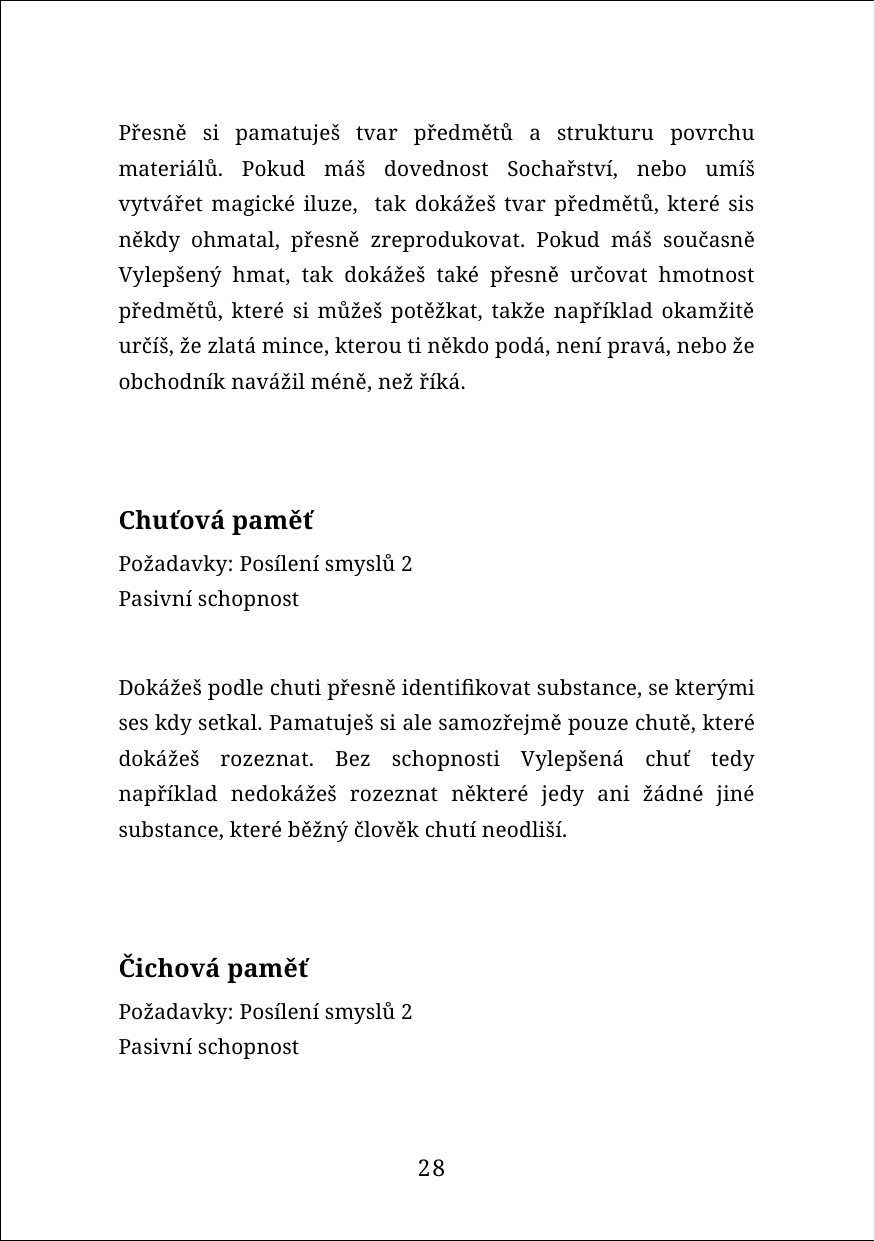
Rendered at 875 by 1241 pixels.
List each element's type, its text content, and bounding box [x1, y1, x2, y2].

text Dokážeš podle chuti přesně identifikovat substance, se kterými ses kdy setkal. Pamatuješ si ale samozřejmě pouze chutě, které dokážeš rozeznat. Bez schopnosti Vylepšená chuť tedy například nedokážeš rozeznat některé jedy ani žádné jiné substance, které běžný člověk chutí neodliší. [118, 673, 756, 843]
text Přesně si pamatuješ tvar předmětů a strukturu povrchu materiálů. Pokud máš dovednost Sochařství, nebo umíš vytvářet magické iluze, tak dokážeš tvar předmětů, které sis někdy ohmatal, přesně zreprodukovat. Pokud máš současně Vylepšený hmat, tak dokážeš také přesně určovat hmotnost předmětů, které si můžeš potěžkat, takže například okamžitě určíš, že zlatá mince, kterou ti někdo podá, není pravá, nebo že obchodník navážil méně, než říká. [118, 118, 756, 395]
text Požadavky: Posílení smyslů 2 Pasivní schopnost [118, 549, 756, 648]
subtitle Chuťová paměť [118, 503, 756, 537]
subtitle Čichová paměť [118, 951, 756, 985]
text Požadavky: Posílení smyslů 2 Pasivní schopnost [118, 997, 756, 1096]
